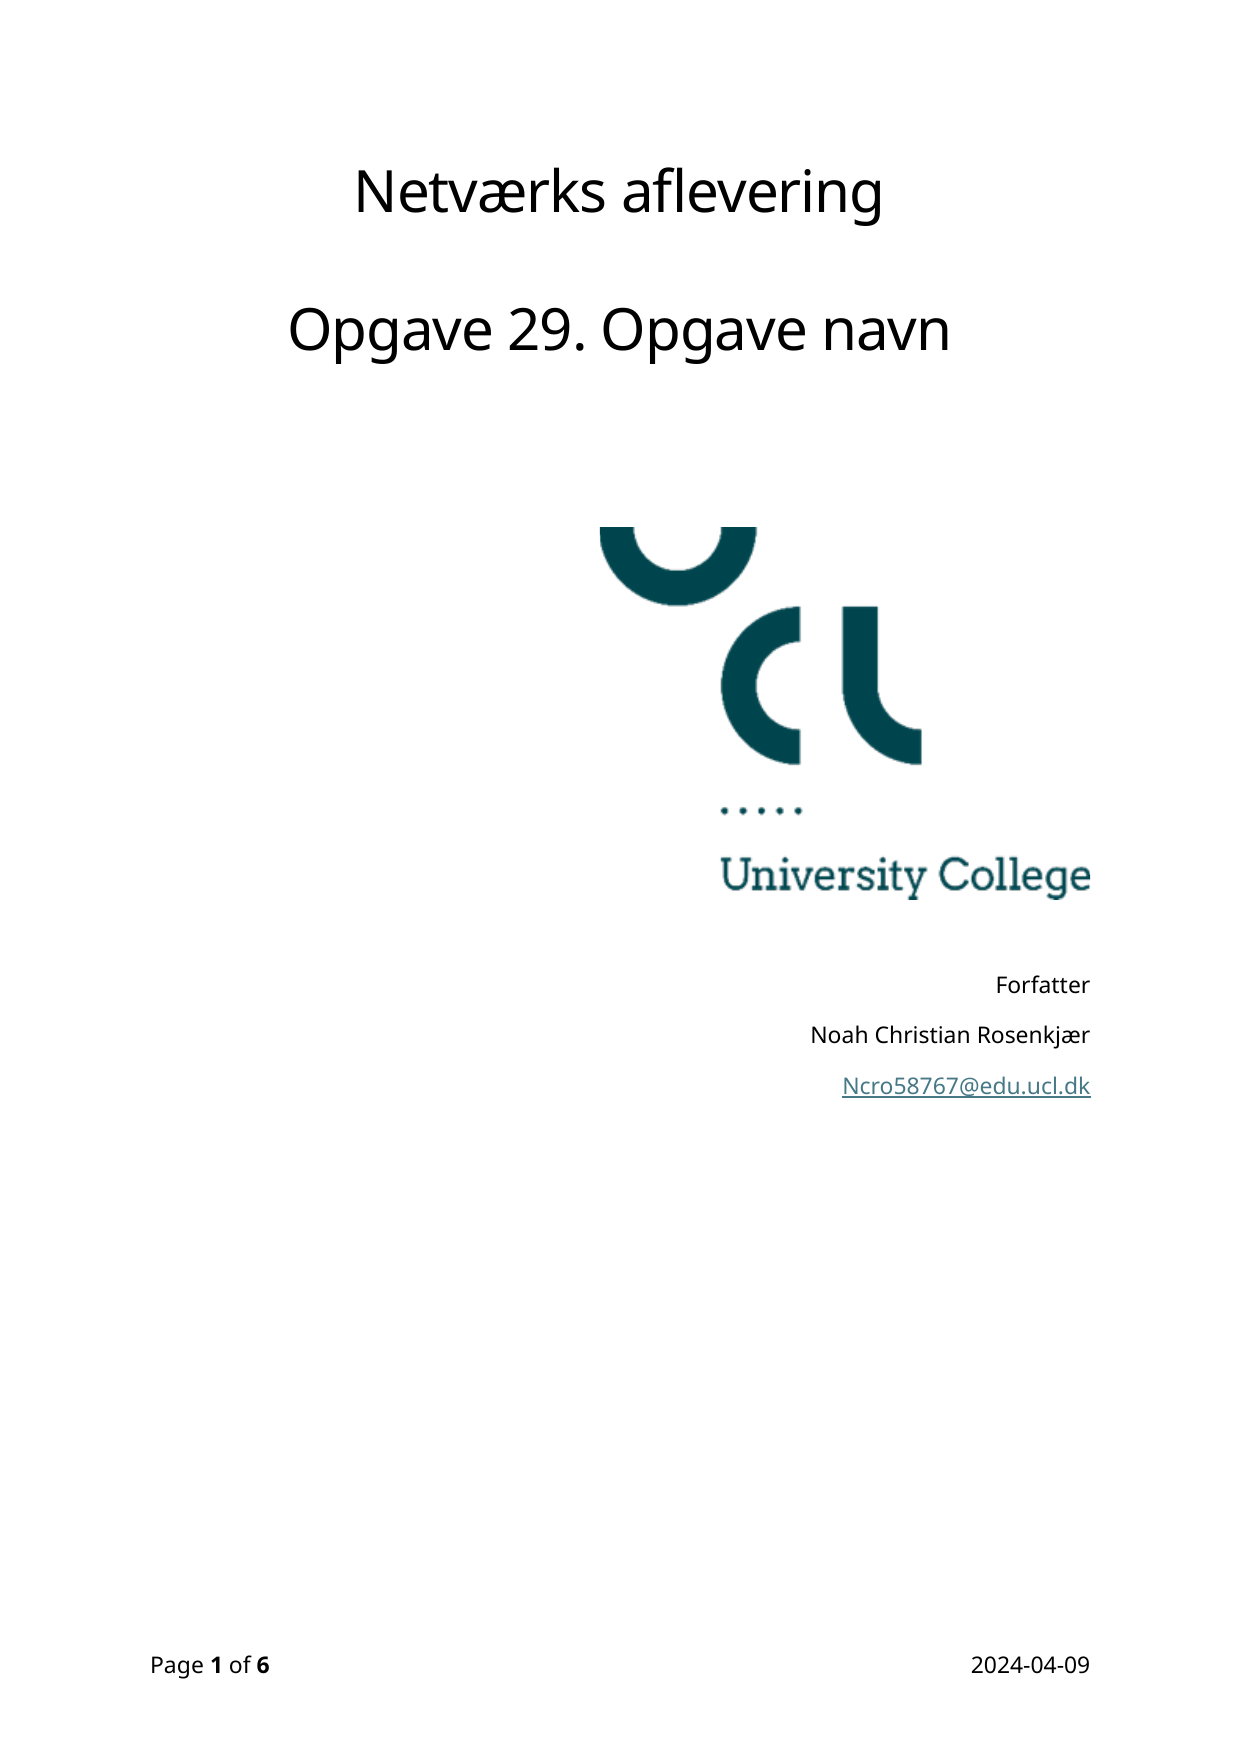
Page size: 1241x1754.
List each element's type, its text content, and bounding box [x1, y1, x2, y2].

picture [599, 527, 1091, 900]
title Opgave 29. Opgave navn [150, 288, 1090, 368]
title Netværks aflevering [150, 150, 1090, 229]
text Ncro58767@edu.ucl.dk [150, 1069, 1090, 1101]
text Noah Christian Rosenkjær [150, 1019, 1090, 1050]
text Forfatter [150, 969, 1090, 1000]
